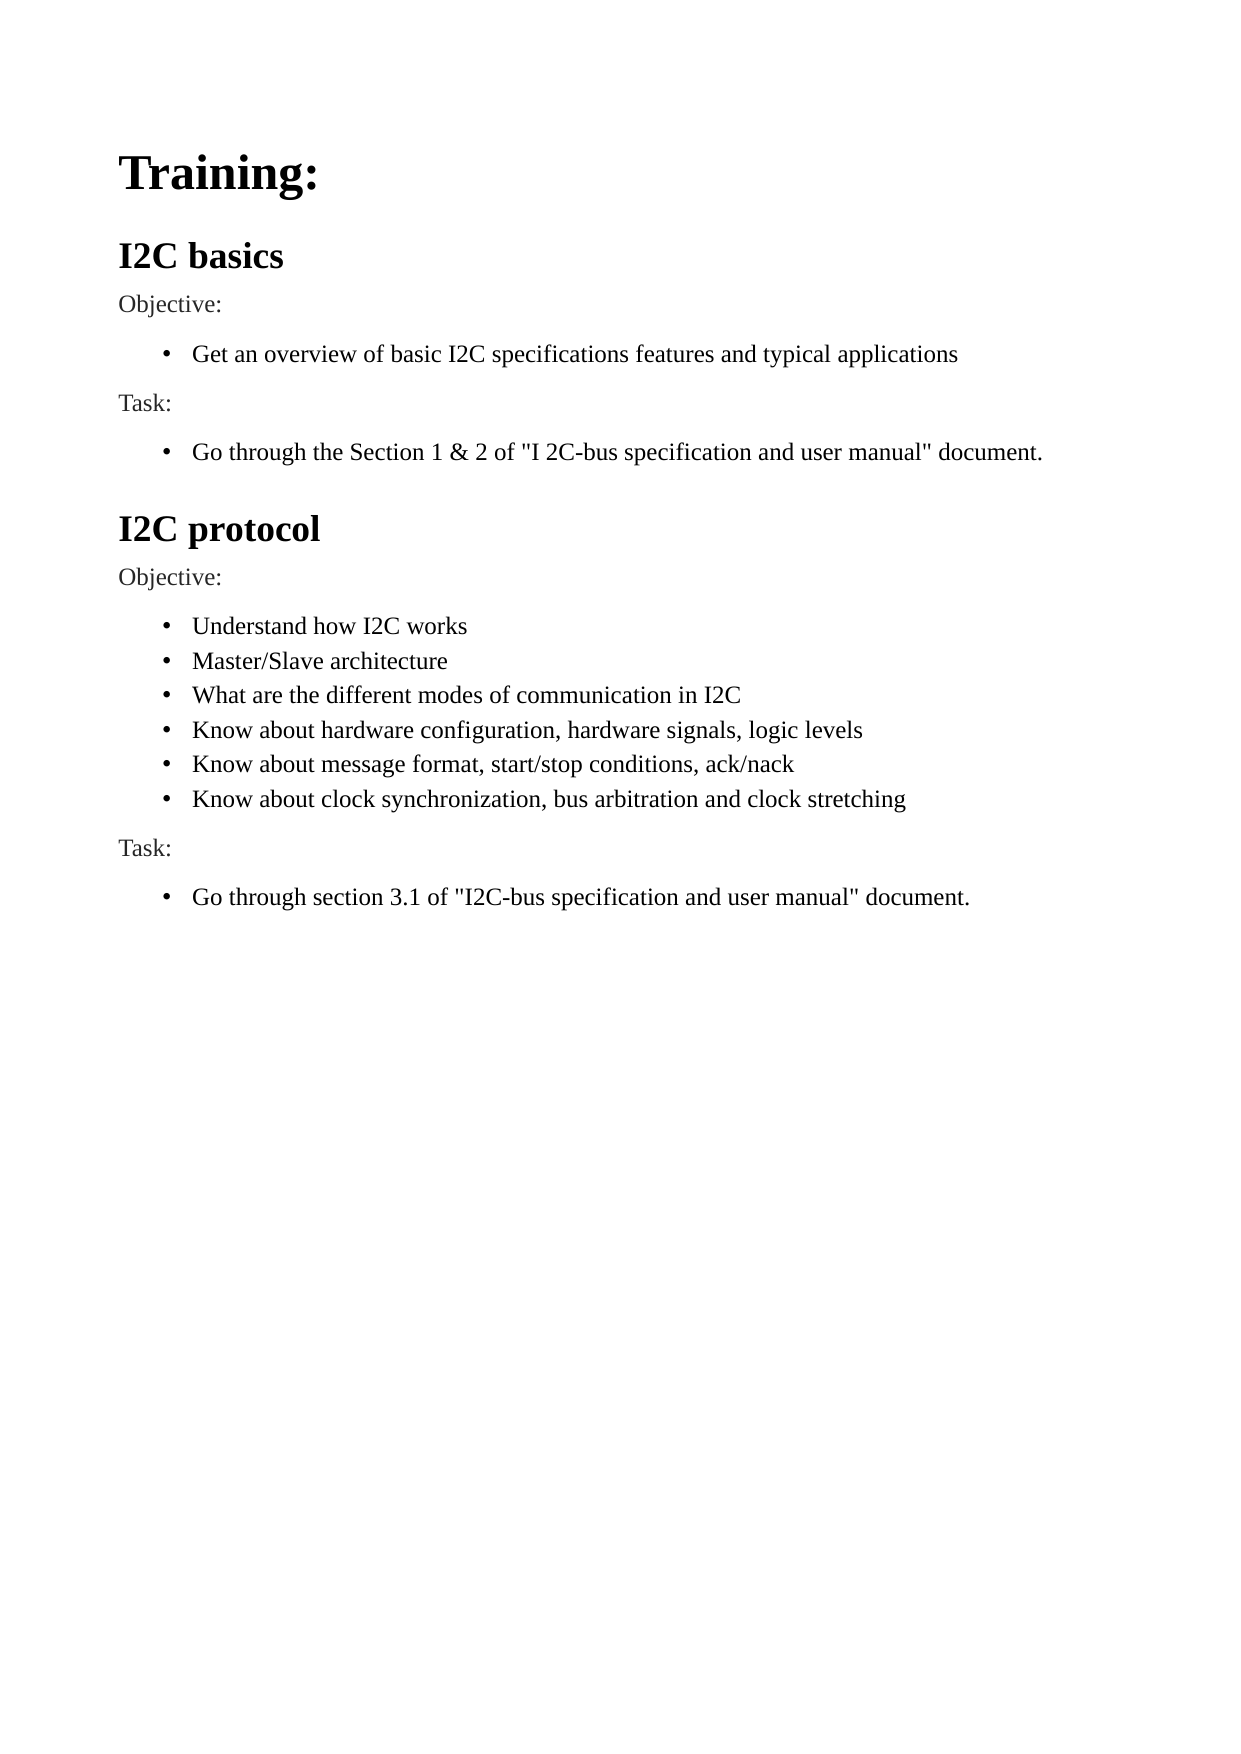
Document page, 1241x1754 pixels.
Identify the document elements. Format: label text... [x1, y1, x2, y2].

text Task: [118, 833, 1122, 862]
text ​Objective: [118, 562, 1122, 591]
list Know about hardware configuration, hardware signals, logic levels [162, 715, 1122, 743]
subtitle ​​​​​​​I2C protocol [118, 507, 1122, 550]
list ​​​Understand how I2C works [162, 611, 1122, 640]
list Know about message format, start/stop conditions, ack/nack [162, 749, 1122, 778]
list What are the different modes of communication in I2C [162, 680, 1122, 709]
list Master/Slave architecture [162, 646, 1122, 674]
list Go through section 3.1 of "I2C-bus specification and user manual" document. [162, 882, 1122, 911]
list Go through the Section 1 & 2 of "I 2C-bus specification and user manual" document.​ [162, 437, 1122, 466]
subtitle ​​​​​​​I2C basics​ [118, 234, 1122, 277]
subtitle Training: [118, 143, 1122, 201]
text ​Objective: [118, 289, 1122, 318]
list ​​​Get an overview of basic I2C specifications features and typical applications [162, 339, 1122, 367]
text Task: [118, 388, 1122, 416]
list Know about clock synchronization, bus arbitration and clock stretching [162, 784, 1122, 812]
